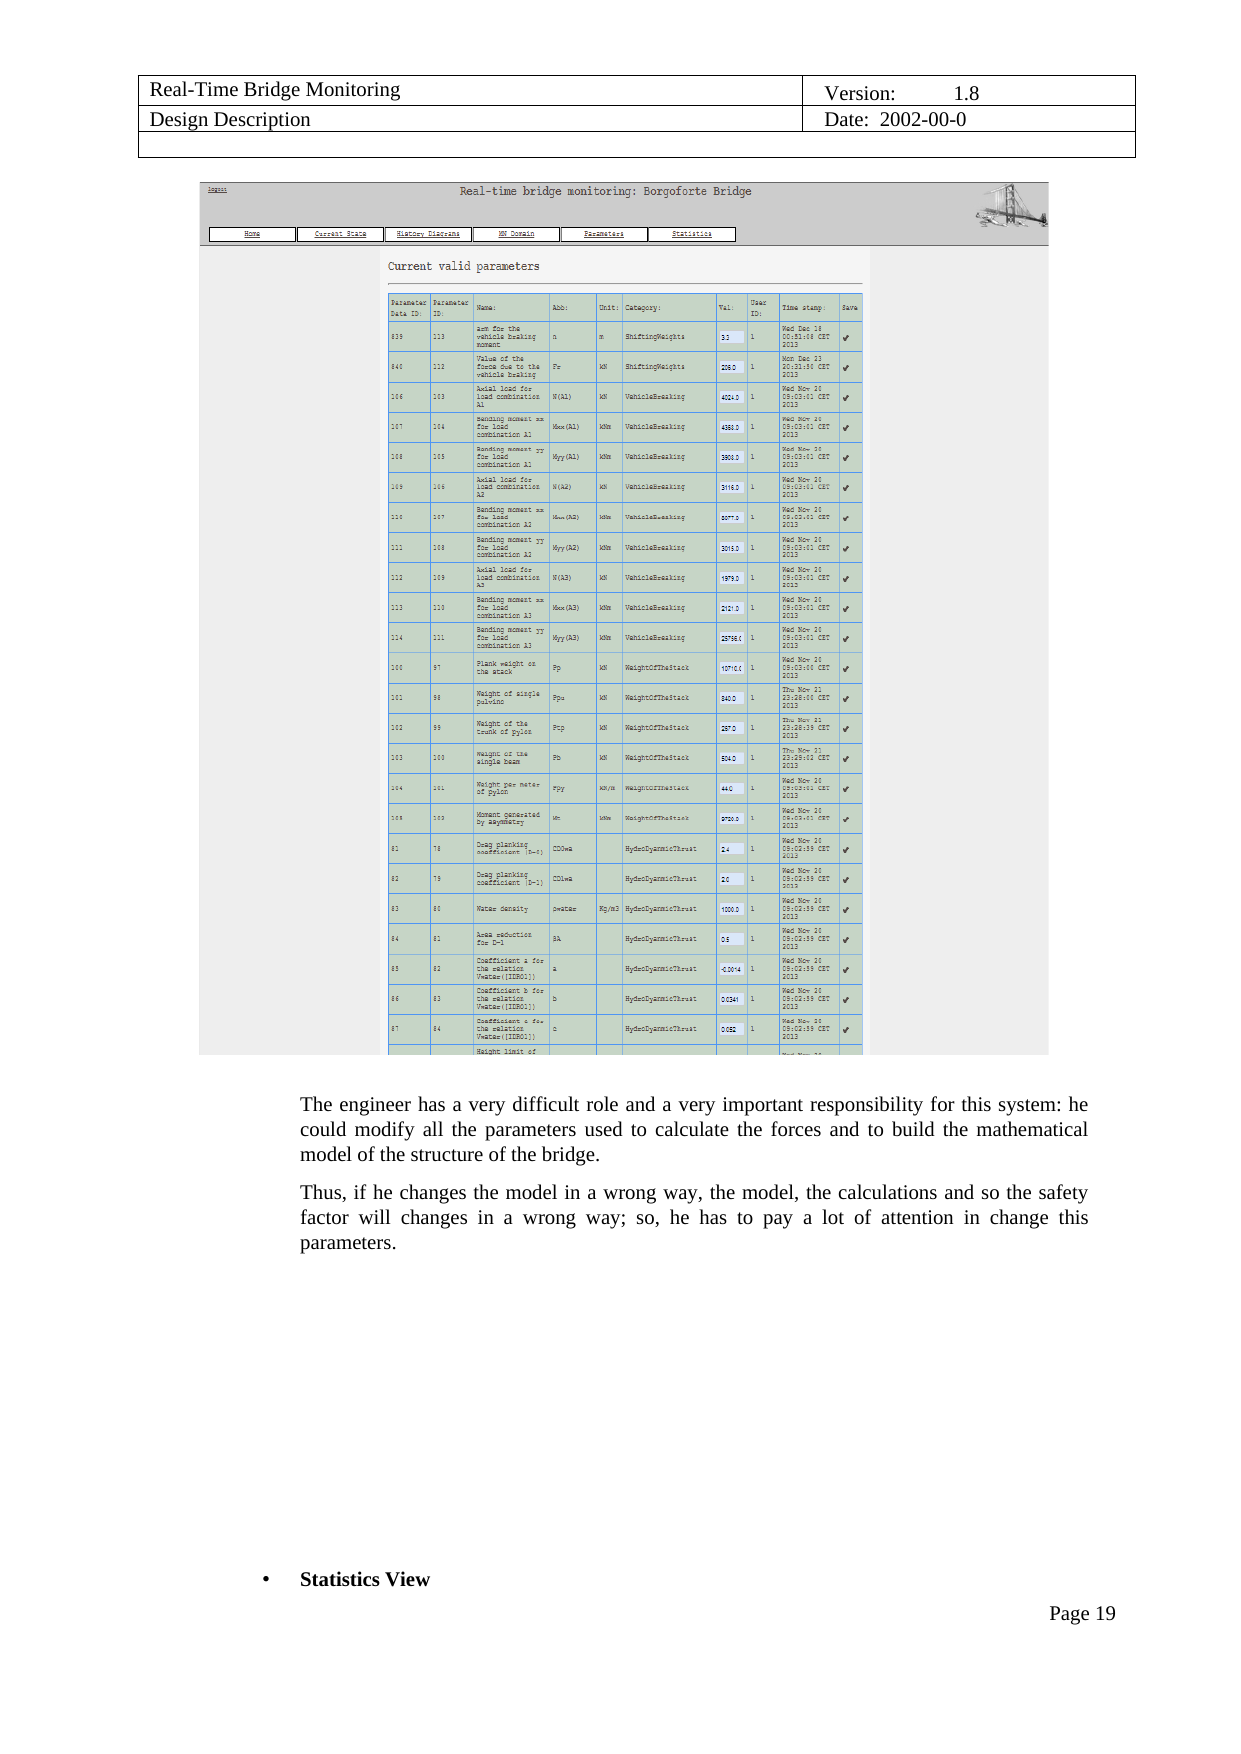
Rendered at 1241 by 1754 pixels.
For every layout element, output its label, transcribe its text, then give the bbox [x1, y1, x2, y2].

list Thus, if he changes the model in a wrong way, the model, the calculations and so the safety factor will changes in a wrong way; so, he has to pay a lot of attention in change this parameters. [262, 1179, 1090, 1254]
picture [199, 182, 1049, 1055]
list The engineer has a very difficult role and a very important responsibility for this system: he could modify all the parameters used to calculate the forces and to build the mathematical model of the structure of the bridge. [262, 1091, 1090, 1166]
list Statistics View [262, 1566, 1090, 1591]
